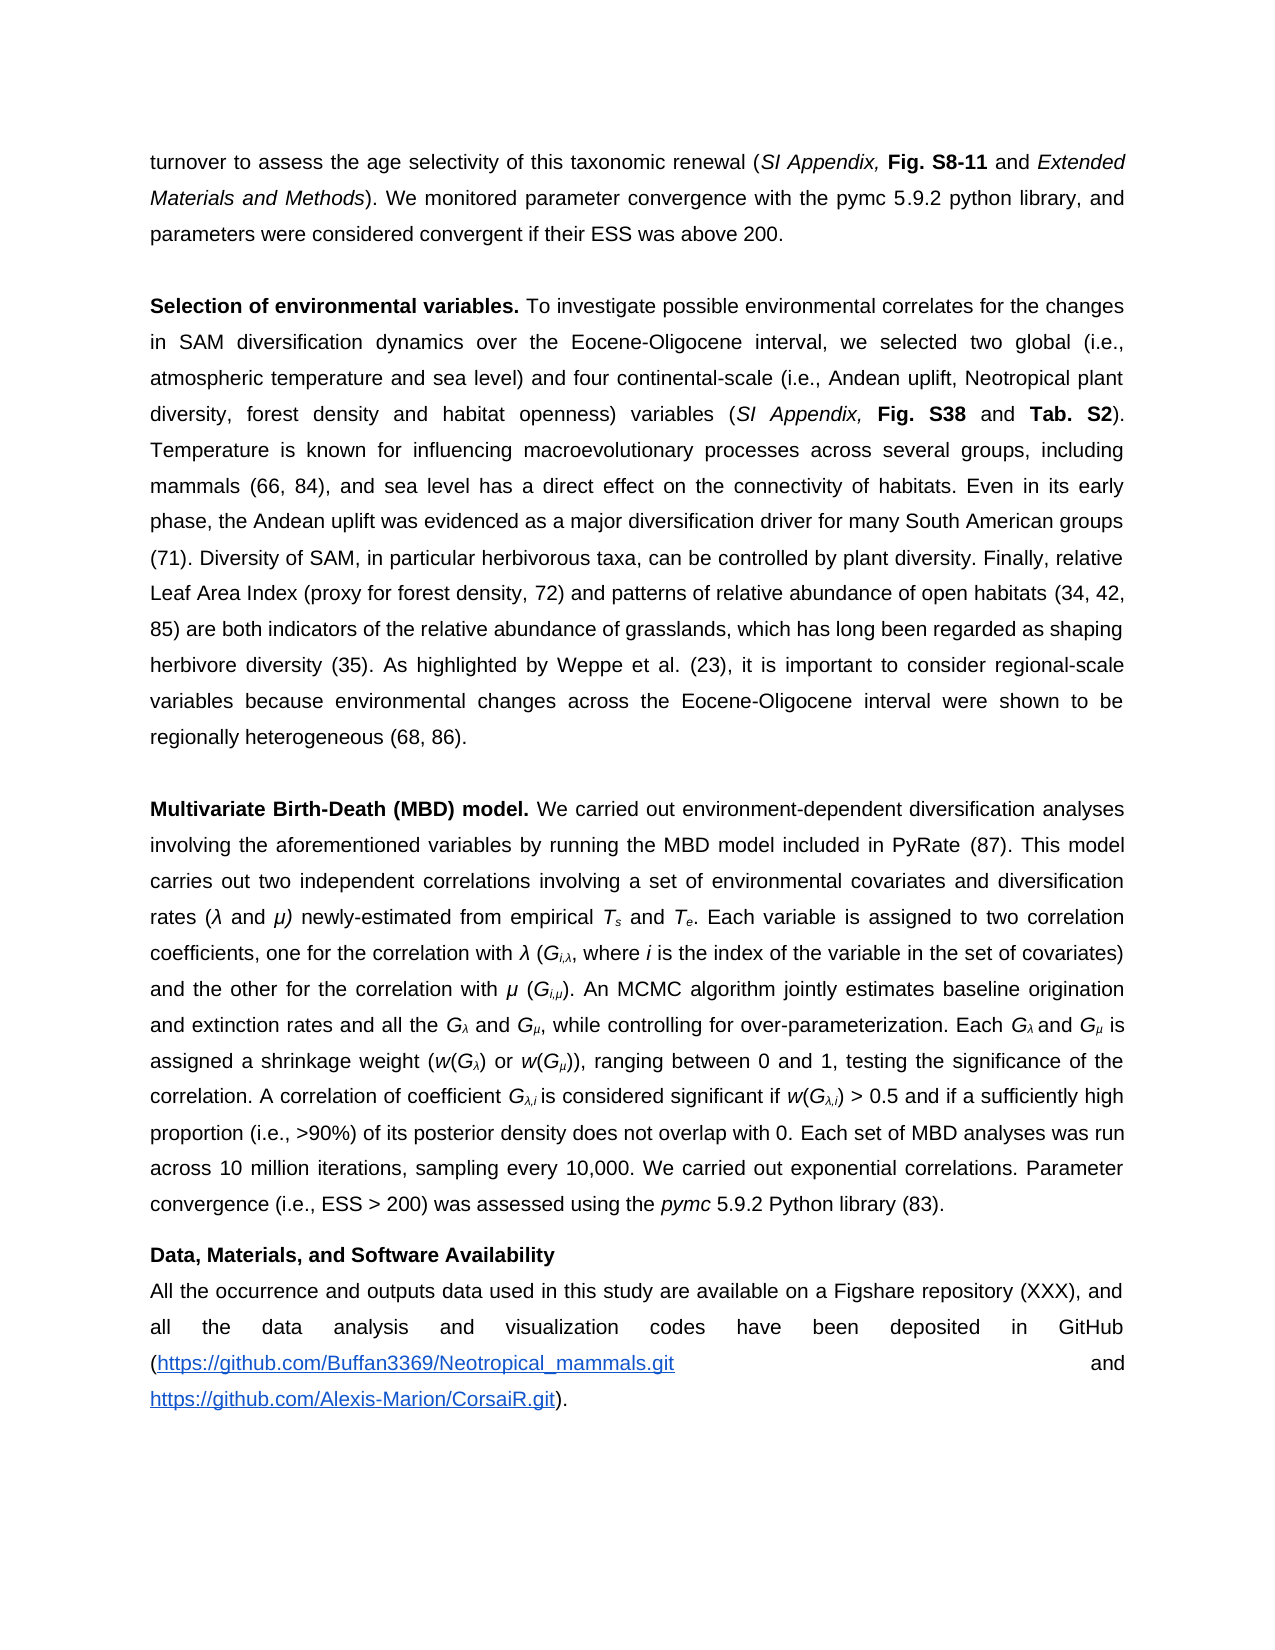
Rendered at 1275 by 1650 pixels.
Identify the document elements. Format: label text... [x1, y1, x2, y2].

text Data, Materials, and Software Availability [150, 1243, 1125, 1267]
text All the occurrence and outputs data used in this study are available on a Figshare repository (XXX), and all the data analysis and visualization codes have been deposited in GitHub (https://github.com/Buffan3369/Neotropical_mammals.git and https://github.com/Alexis-Marion/CorsaiR.git). [150, 1279, 1125, 1410]
text Selection of environmental variables. To investigate possible environmental correlates for the changes in SAM diversification dynamics over the Eocene-Oligocene interval, we selected two global (i.e., atmospheric temperature and sea level) and four continental-scale (i.e., Andean uplift, Neotropical plant diversity, forest density and habitat openness) variables (SI Appendix, Fig. S38 and Tab. S2). Temperature is known for influencing macroevolutionary processes across several groups, including mammals (66, 84), and sea level has a direct effect on the connectivity of habitats. Even in its early phase, the Andean uplift was evidenced as a major diversification driver for many South American groups (71). Diversity of SAM, in particular herbivorous taxa, can be controlled by plant diversity. Finally, relative Leaf Area Index (proxy for forest density, 72) and patterns of relative abundance of open habitats (34, 42, 85) are both indicators of the relative abundance of grasslands, which has long been regarded as shaping herbivore diversity (35). As highlighted by Weppe et al. (23), it is important to consider regional-scale variables because environmental changes across the Eocene-Oligocene interval were shown to be regionally heterogeneous (68, 86). [150, 294, 1125, 749]
text Multivariate Birth-Death (MBD) model. We carried out environment-dependent diversification analyses involving the aforementioned variables by running the MBD model included in PyRate (87). This model carries out two independent correlations involving a set of environmental covariates and diversification rates (λ and μ) newly-estimated from empirical Ts and Te. Each variable is assigned to two correlation coefficients, one for the correlation with λ (Gi,λ, where i is the index of the variable in the set of covariates) and the other for the correlation with μ (Gi,μ). An MCMC algorithm jointly estimates baseline origination and extinction rates and all the Gλ and Gµ, while controlling for over-parameterization. Each Gλ and Gµ is assigned a shrinkage weight (w(Gλ) or w(Gµ)), ranging between 0 and 1, testing the significance of the correlation. A correlation of coefficient Gλ,i is considered significant if w(Gλ,i) > 0.5 and if a sufficiently high proportion (i.e., >90%) of its posterior density does not overlap with 0. Each set of MBD analyses was run across 10 million iterations, sampling every 10,000. We carried out exponential correlations. Parameter convergence (i.e., ESS > 200) was assessed using the pymc 5.9.2 Python library (83). [150, 797, 1125, 1216]
text turnover to assess the age selectivity of this taxonomic renewal (SI Appendix, Fig. S8-11 and Extended Materials and Methods). We monitored parameter convergence with the pymc 5.9.2 python library, and parameters were considered convergent if their ESS was above 200. [150, 150, 1125, 246]
